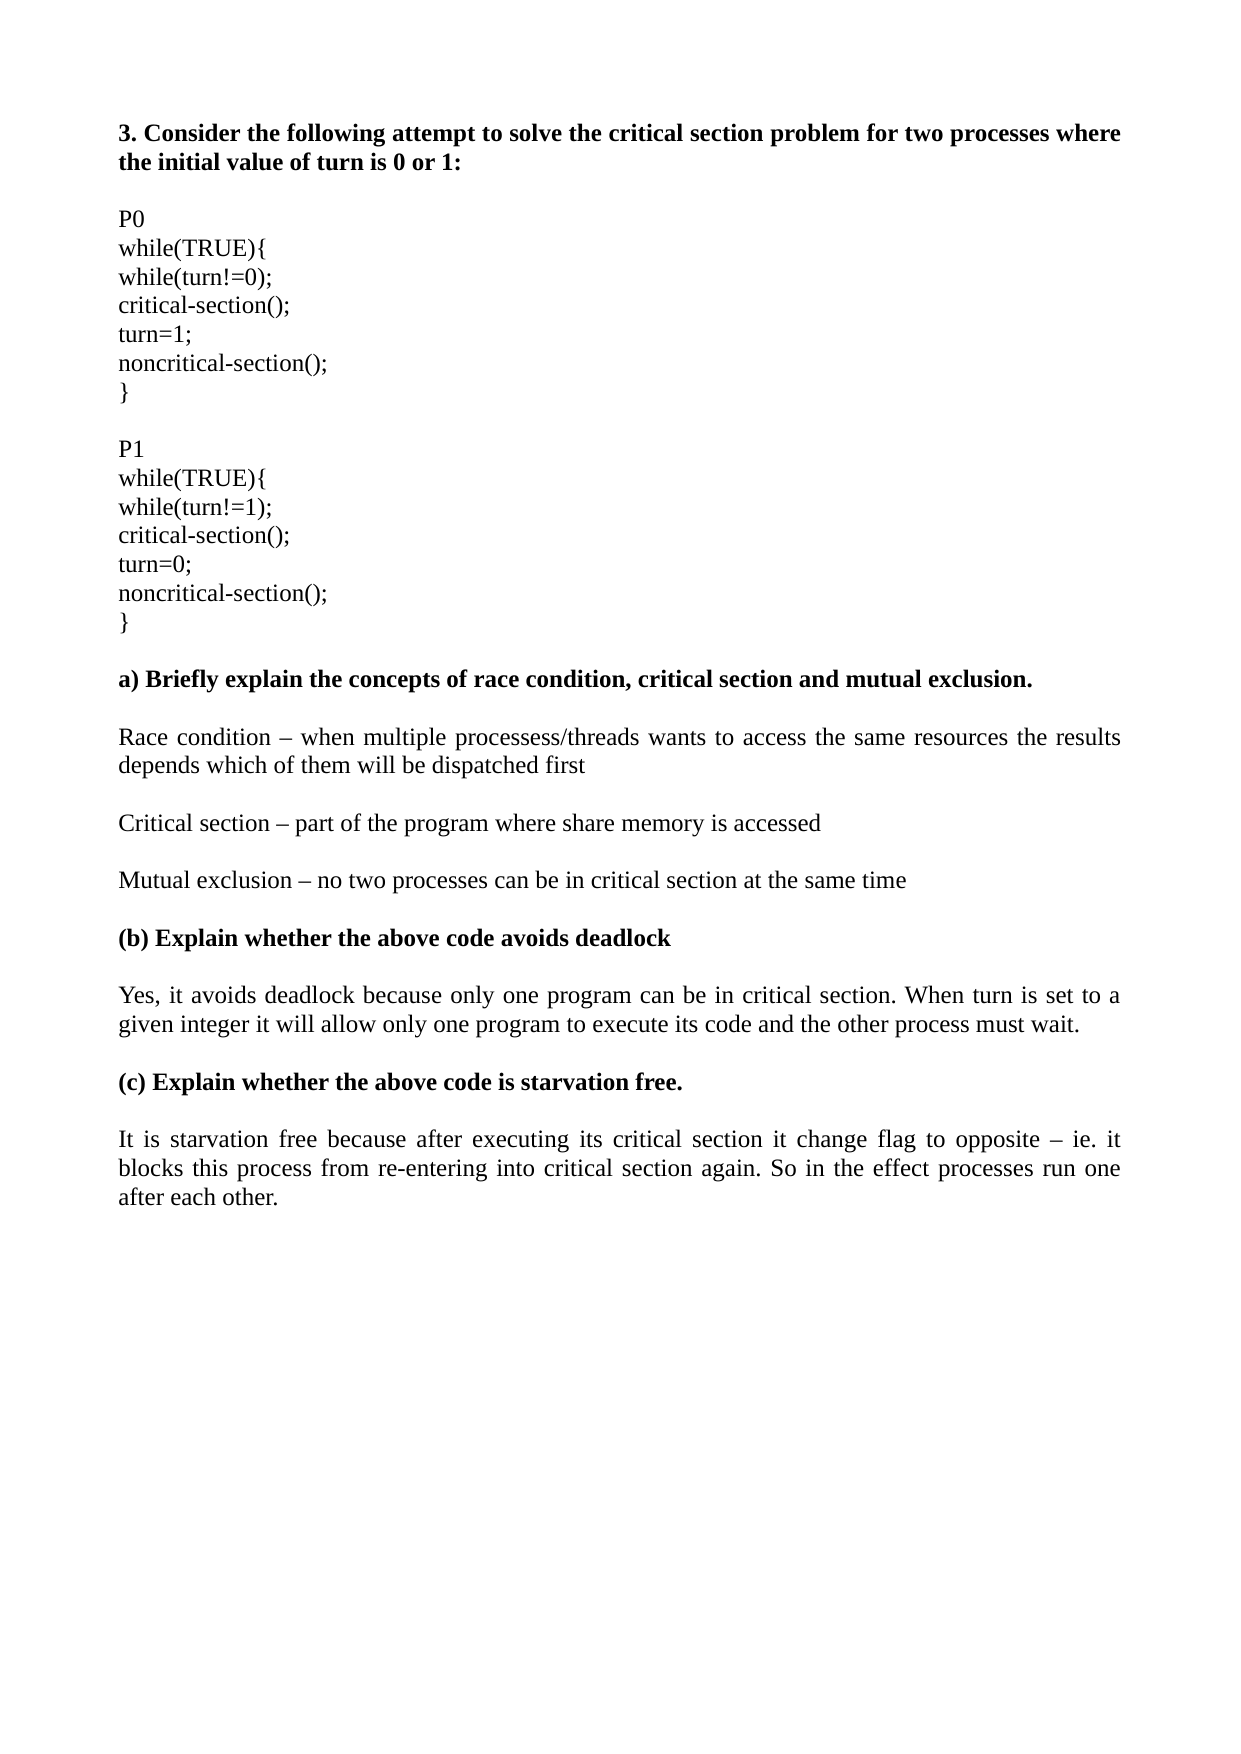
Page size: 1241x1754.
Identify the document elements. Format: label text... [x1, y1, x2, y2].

text Race condition – when multiple processess/threads wants to access the same resources the results depends which of them will be dispatched first [118, 722, 1122, 779]
text noncritical-section(); [118, 348, 1122, 377]
text P1 [118, 434, 1122, 463]
text while(TRUE){ [118, 233, 1122, 262]
text Yes, it avoids deadlock because only one program can be in critical section. When turn is set to a given integer it will allow only one program to execute its code and the other process must wait. [118, 981, 1122, 1038]
text while(turn!=0); [118, 262, 1122, 291]
text critical-section(); [118, 521, 1122, 549]
text Critical section – part of the program where share memory is accessed [118, 808, 1122, 837]
text a) Briefly explain the concepts of race condition, critical section and mutual exclusion. [118, 664, 1122, 693]
text noncritical-section(); [118, 578, 1122, 607]
text } [118, 377, 1122, 406]
text critical-section(); [118, 291, 1122, 319]
text turn=1; [118, 319, 1122, 348]
text 3. Consider the following attempt to solve the critical section problem for two processes where the initial value of turn is 0 or 1: [118, 118, 1122, 176]
text (b) Explain whether the above code avoids deadlock [118, 923, 1122, 952]
text turn=0; [118, 549, 1122, 578]
text while(TRUE){ [118, 463, 1122, 492]
text Mutual exclusion – no two processes can be in critical section at the same time [118, 866, 1122, 894]
text (c) Explain whether the above code is starvation free. [118, 1067, 1122, 1096]
text P0 [118, 204, 1122, 233]
text It is starvation free because after executing its critical section it change flag to opposite – ie. it blocks this process from re-entering into critical section again. So in the effect processes run one after each other. [118, 1124, 1122, 1211]
text } [118, 607, 1122, 636]
text while(turn!=1); [118, 492, 1122, 521]
